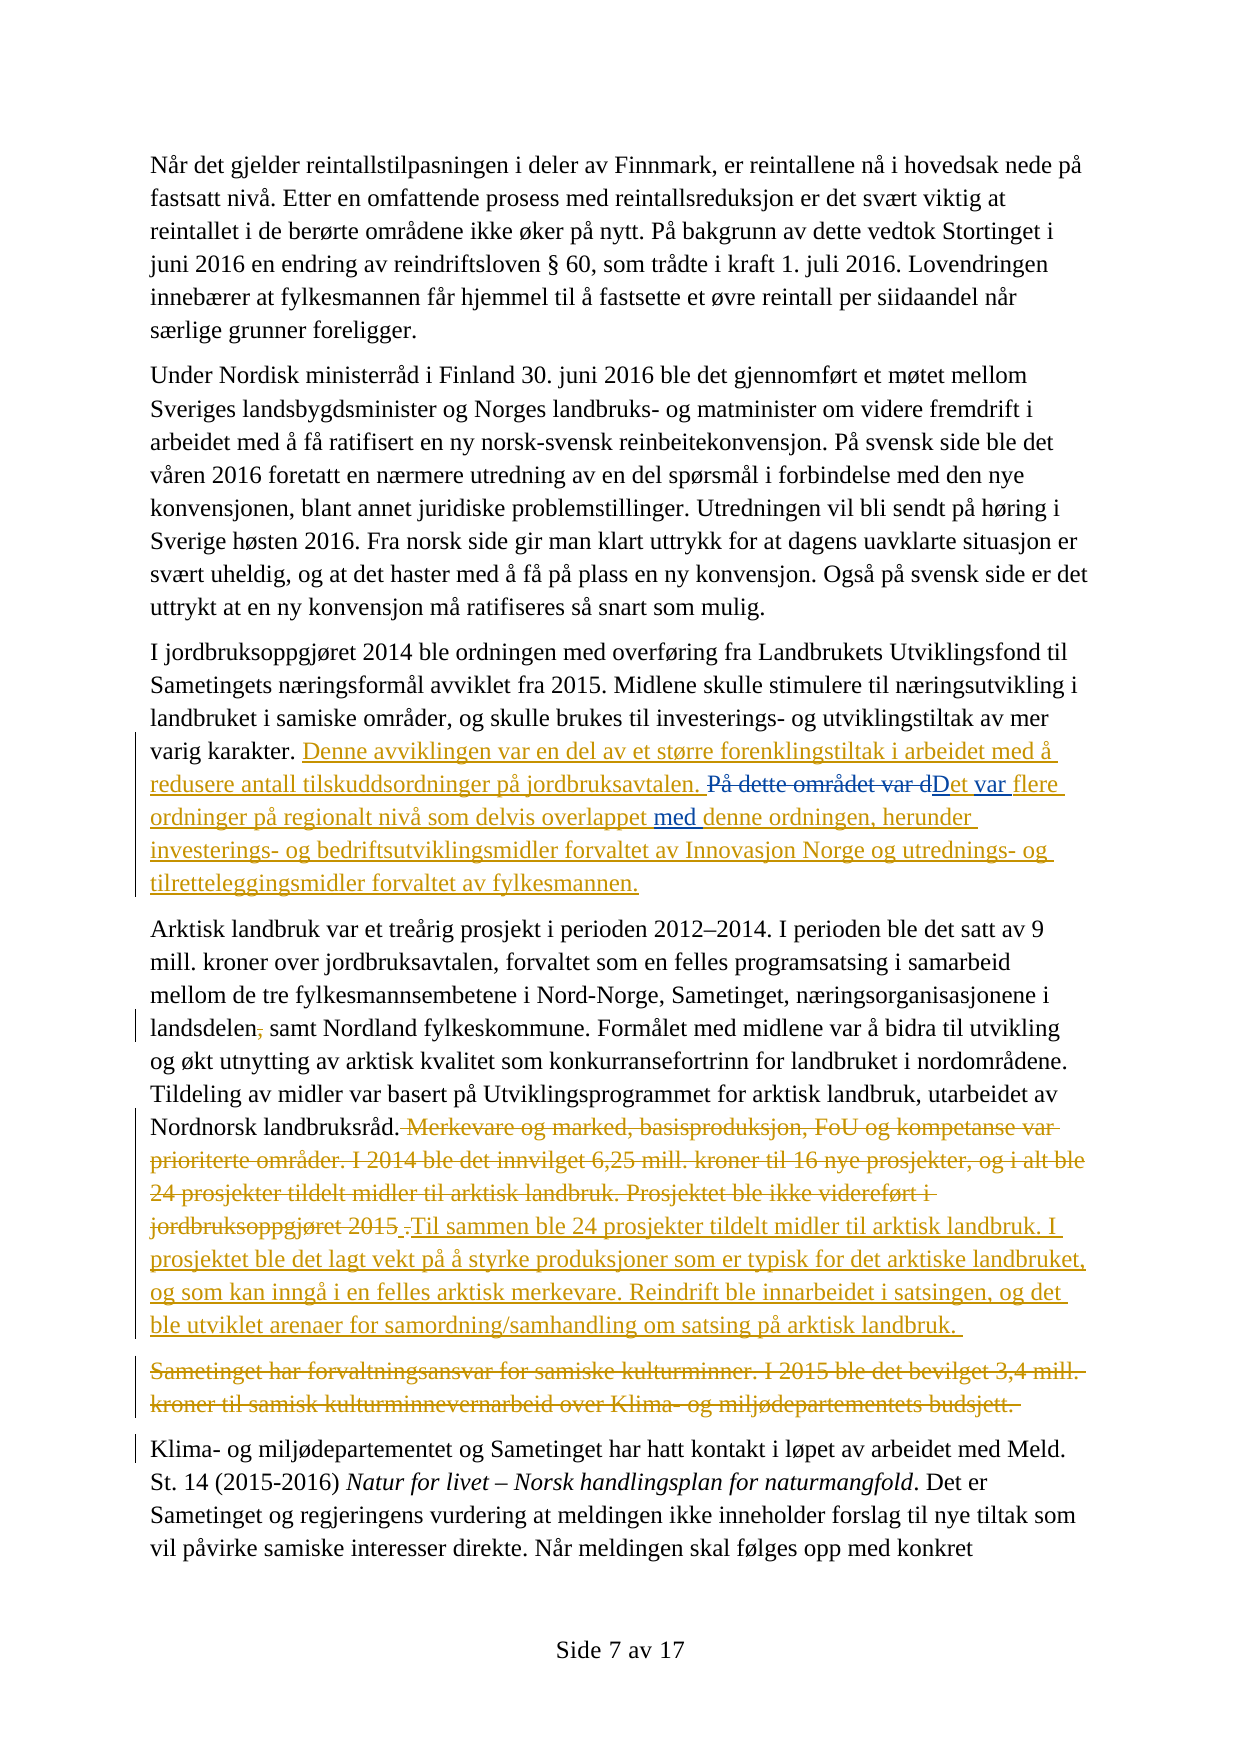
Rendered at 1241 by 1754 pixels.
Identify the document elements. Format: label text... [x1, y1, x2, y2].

text Under Nordisk ministerråd i Finland 30. juni 2016 ble det gjennomført et møtet mellom Sveriges landsbygdsminister og Norges landbruks- og matminister om videre fremdrift i arbeidet med å få ratifisert en ny norsk-svensk reinbeitekonvensjon. På svensk side ble det våren 2016 foretatt en nærmere utredning av en del spørsmål i forbindelse med den nye konvensjonen, blant annet juridiske problemstillinger. Utredningen vil bli sendt på høring i Sverige høsten 2016. Fra norsk side gir man klart uttrykk for at dagens uavklarte situasjon er svært uheldig, og at det haster med å få på plass en ny konvensjon. Også på svensk side er det uttrykt at en ny konvensjon må ratifiseres så snart som mulig. [150, 361, 1090, 621]
text Når det gjelder reintallstilpasningen i deler av Finnmark, er reintallene nå i hovedsak nede på fastsatt nivå. Etter en omfattende prosess med reintallsreduksjon er det svært viktig at reintallet i de berørte områdene ikke øker på nytt. På bakgrunn av dette vedtok Stortinget i juni 2016 en endring av reindriftsloven § 60, som trådte i kraft 1. juli 2016. Lovendringen innebærer at fylkesmannen får hjemmel til å fastsette et øvre reintall per siidaandel når særlige grunner foreligger. [150, 150, 1090, 344]
text Arktisk landbruk var et treårig prosjekt i perioden 2012–2014. I perioden ble det satt av 9 mill. kroner over jordbruksavtalen, forvaltet som en felles programsatsing i samarbeid mellom de tre fylkesmannsembetene i Nord-Norge, Sametinget, næringsorganisasjonene i landsdelen samt Nordland fylkeskommune. Formålet med midlene var å bidra til utvikling og økt utnytting av arktisk kvalitet som konkurransefortrinn for landbruket i nordområdene. Tildeling av midler var basert på Utviklingsprogrammet for arktisk landbruk, utarbeidet av Nordnorsk landbruksråd. Til sammen ble 24 prosjekter tildelt midler til arktisk landbruk. I prosjektet ble det lagt vekt på å styrke produksjoner som er typisk for det arktiske landbruket, og som kan inngå i en felles arktisk merkevare. Reindrift ble innarbeidet i satsingen, og det ble utviklet arenaer for samordning/samhandling om satsing på arktisk landbruk. [150, 914, 1090, 1339]
text I jordbruksoppgjøret 2014 ble ordningen med overføring fra Landbrukets Utviklingsfond til Sametingets næringsformål avviklet fra 2015. Midlene skulle stimulere til næringsutvikling i landbruket i samiske områder, og skulle brukes til investerings- og utviklingstiltak av mer varig karakter. Denne avviklingen var en del av et større forenklingstiltak i arbeidet med å redusere antall tilskuddsordninger på jordbruksavtalen. Det var flere ordninger på regionalt nivå som delvis overlappet med denne ordningen, herunder investerings- og bedriftsutviklingsmidler forvaltet av Innovasjon Norge og utrednings- og tilretteleggingsmidler forvaltet av fylkesmannen. [150, 637, 1090, 897]
text Klima- og miljødepartementet og Sametinget har hatt kontakt i løpet av arbeidet med Meld. St. 14 (2015-2016) Natur for livet – Norsk handlingsplan for naturmangfold. Det er Sametinget og regjeringens vurdering at meldingen ikke inneholder forslag til nye tiltak som vil påvirke samiske interesser direkte. Når meldingen skal følges opp med konkret virkemiddelbruk, vil de vanlige konsultasjonsprosedyrene gjelde, for eksempel for områdevern etter naturmangfoldloven. [150, 1356, 1090, 1562]
